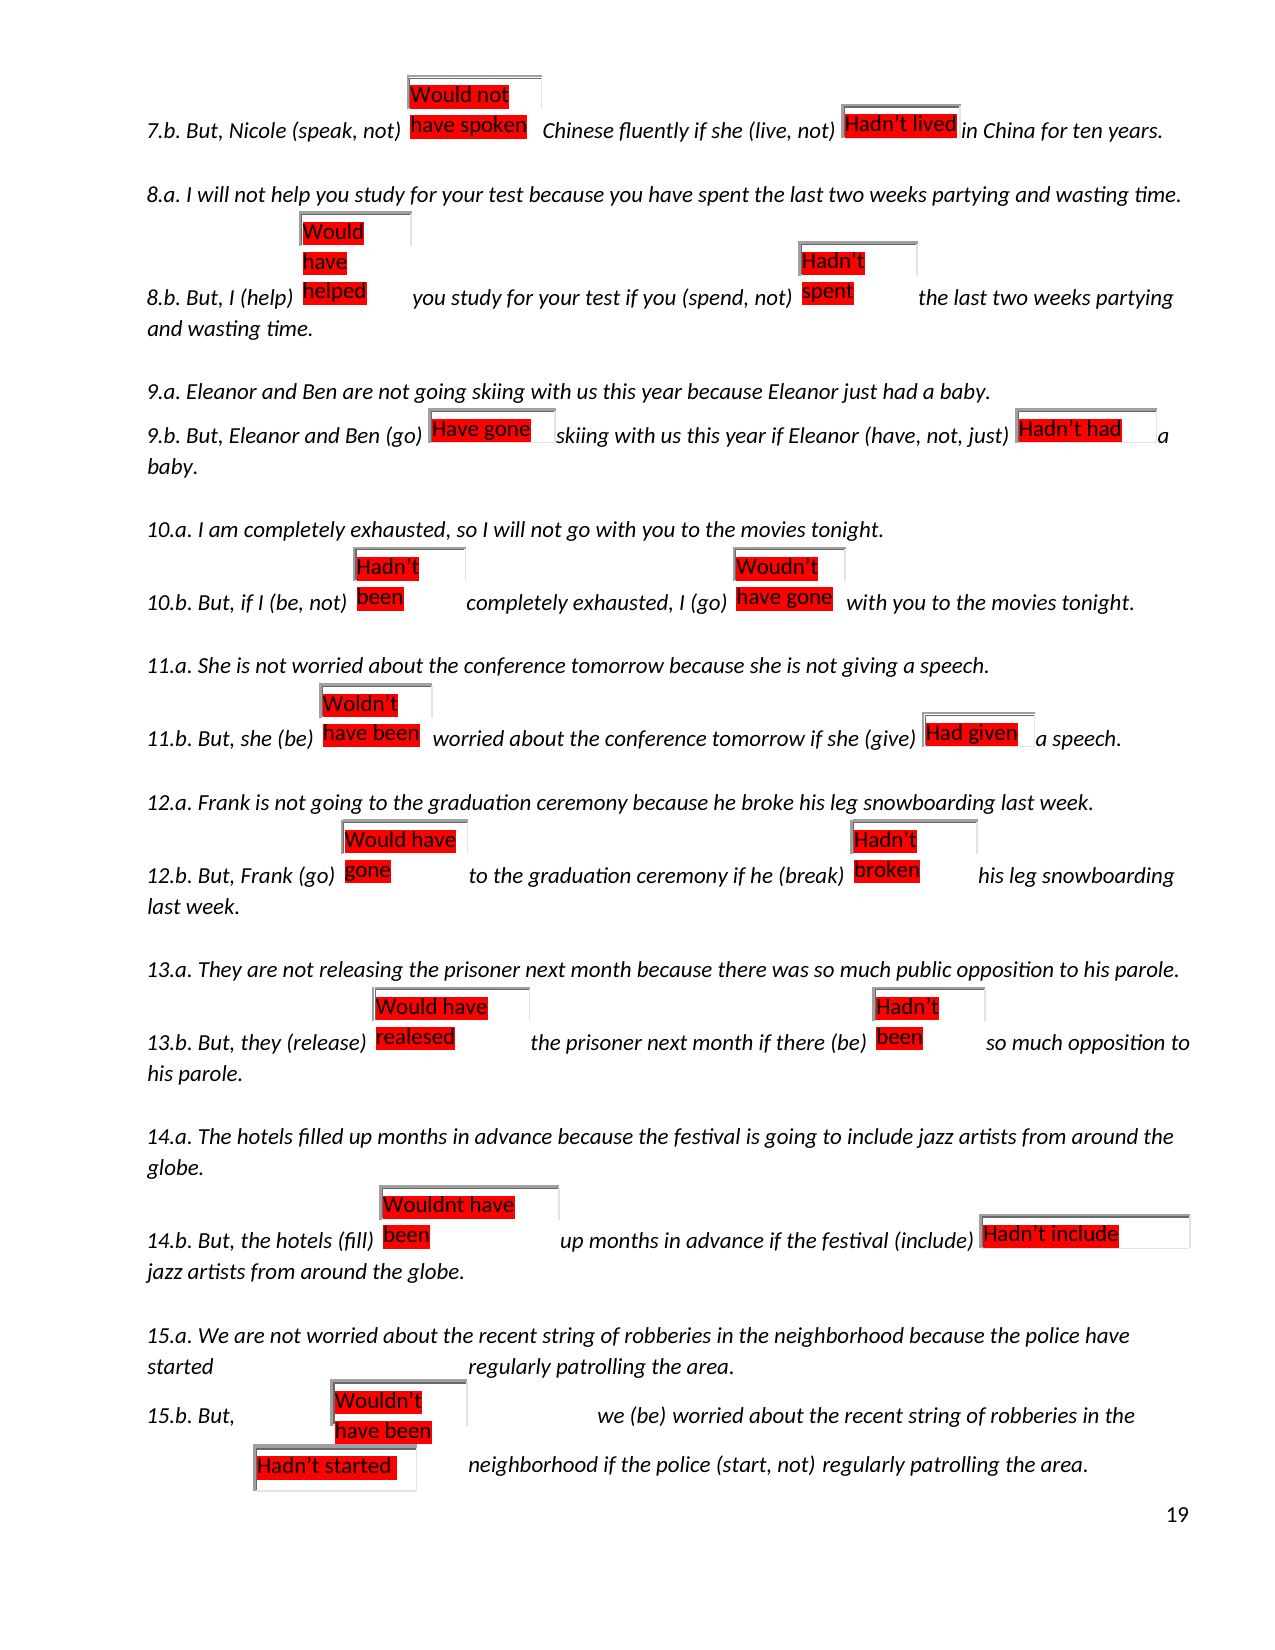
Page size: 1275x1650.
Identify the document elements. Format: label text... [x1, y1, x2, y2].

text 10.b. But, if I (be, not) completely exhausted, I (go) with you to the movies tonight. [146, 547, 1197, 616]
text 15.b. But, we (be) worried about the recent string of robberies in the neighborhood if the police (start, not) regularly patrolling the area. [146, 1401, 335, 1478]
text 8.b. But, I (help) you study for your test if you (spend, not) the last two weeks partying and wasting time. [146, 211, 1197, 342]
text 11.b. But, she (be) worried about the conference tomorrow if she (give) a speech. [146, 683, 1197, 753]
text 13.a. They are not releasing the prisoner next month because there was so much public opposition to his parole. [146, 955, 1197, 983]
text 15.b. But, we (be) worried about the recent string of robberies in the neighborhood if the police (start, not) regularly patrolling the area. [417, 1401, 1197, 1478]
text 13.b. But, they (release) the prisoner next month if there (be) so much opposition to his parole. [146, 987, 1197, 1087]
text 8.a. I will not help you study for your test because you have spent the last two weeks partying and wasting time. [146, 180, 1197, 208]
text 9.a. Eleanor and Ben are not going skiing with us this year because Eleanor just had a baby. [146, 377, 1197, 405]
text 12.b. But, Frank (go) to the graduation ceremony if he (break) his leg snowboarding last week. [146, 819, 1197, 920]
text 12.a. Frank is not going to the graduation ceremony because he broke his leg snowboarding last week. [146, 788, 1197, 816]
text 14.a. The hotels filled up months in advance because the festival is going to include jazz artists from around the globe. [146, 1122, 1197, 1182]
text 10.a. I am completely exhausted, so I will not go with you to the movies tonight. [146, 515, 1197, 543]
text 9.b. But, Eleanor and Ben (go) skiing with us this year if Eleanor (have, not, just) a baby. [146, 408, 1197, 480]
text 7.b. But, Nicole (speak, not) Chinese fluently if she (live, not) in China for ten years. [146, 75, 1197, 144]
text 15.a. We are not worried about the recent string of robberies in the neighborhood because the police have started regularly patrolling the area. [146, 1321, 1197, 1380]
text 14.b. But, the hotels (fill) up months in advance if the festival (include) jazz artists from around the globe. [146, 1185, 1197, 1286]
text 11.a. She is not worried about the conference tomorrow because she is not giving a speech. [146, 652, 1197, 680]
